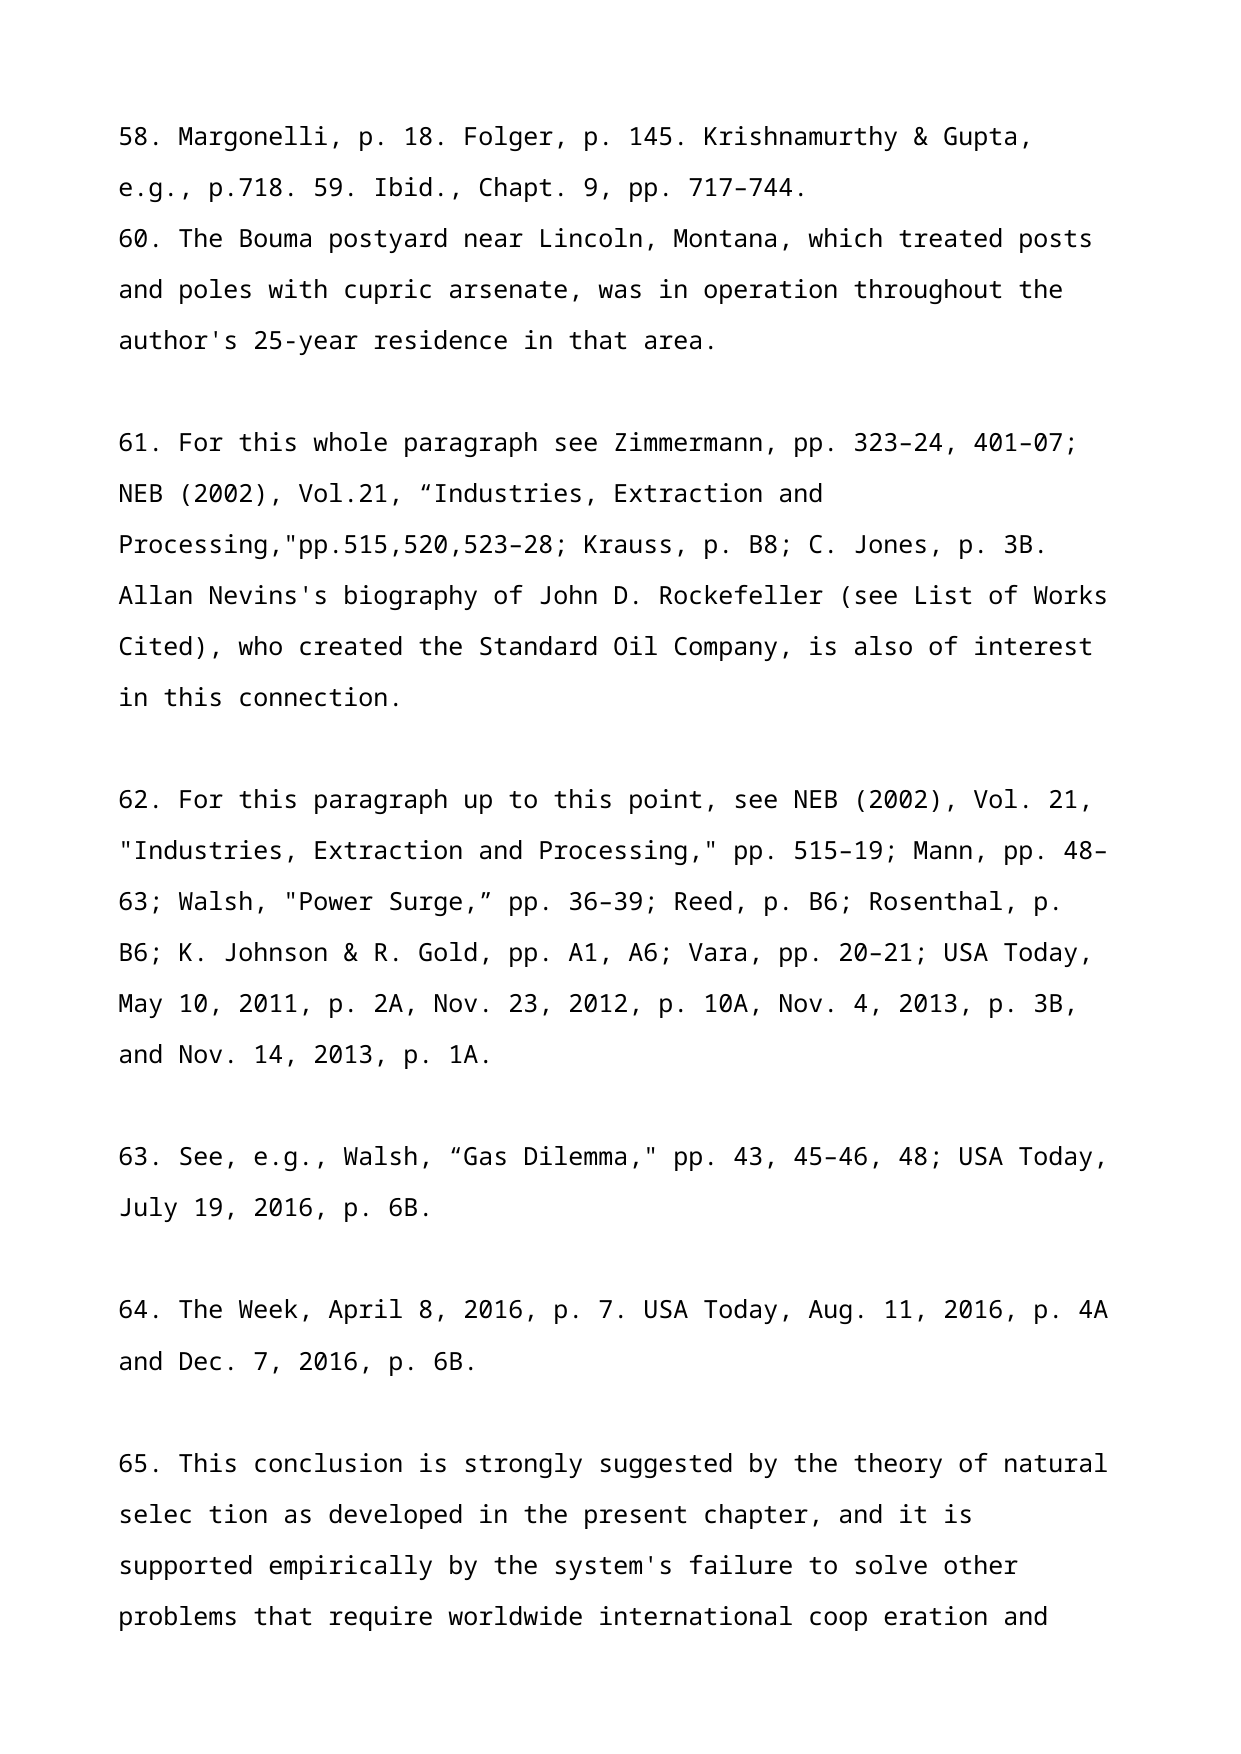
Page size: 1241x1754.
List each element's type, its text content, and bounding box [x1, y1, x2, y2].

text 58. Margonelli, p. 18. Folger, p. 145. Krishnamurthy & Gupta, e.g., p.718. 59. Ibid., Chapt. 9, pp. 717–744. [118, 118, 1122, 203]
text 60. The Bouma postyard near Lincoln, Montana, which treated posts and poles with cupric arsenate, was in operation throughout the author's 25-year residence in that area. [118, 220, 1122, 356]
text 62. For this paragraph up to this point, see NEB (2002), Vol. 21, "Industries, Extraction and Processing," pp. 515–19; Mann, pp. 48–63; Walsh, "Power Surge,” pp. 36–39; Reed, p. B6; Rosenthal, p. B6; K. Johnson & R. Gold, pp. A1, A6; Vara, pp. 20–21; USA Today, May 10, 2011, p. 2A, Nov. 23, 2012, p. 10A, Nov. 4, 2013, p. 3B, and Nov. 14, 2013, p. 1A. [118, 782, 1122, 1071]
text 63. See, e.g., Walsh, “Gas Dilemma," pp. 43, 45–46, 48; USA Today, July 19, 2016, p. 6B. [118, 1139, 1122, 1224]
text 64. The Week, April 8, 2016, p. 7. USA Today, Aug. 11, 2016, p. 4A and Dec. 7, 2016, p. 6B. [118, 1292, 1122, 1377]
text 65. This conclusion is strongly suggested by the theory of natural selec tion as developed in the present chapter, and it is supported empirically by the system's failure to solve other problems that require worldwide international coop eration and [118, 1445, 1122, 1632]
text 61. For this whole paragraph see Zimmermann, pp. 323–24, 401–07; NEB (2002), Vol.21, “Industries, Extraction and Processing,"pp.515,520,523–28; Krauss, p. B8; C. Jones, p. 3B. Allan Nevins's biography of John D. Rockefeller (see List of Works Cited), who created the Standard Oil Company, is also of interest in this connection. [118, 424, 1122, 714]
